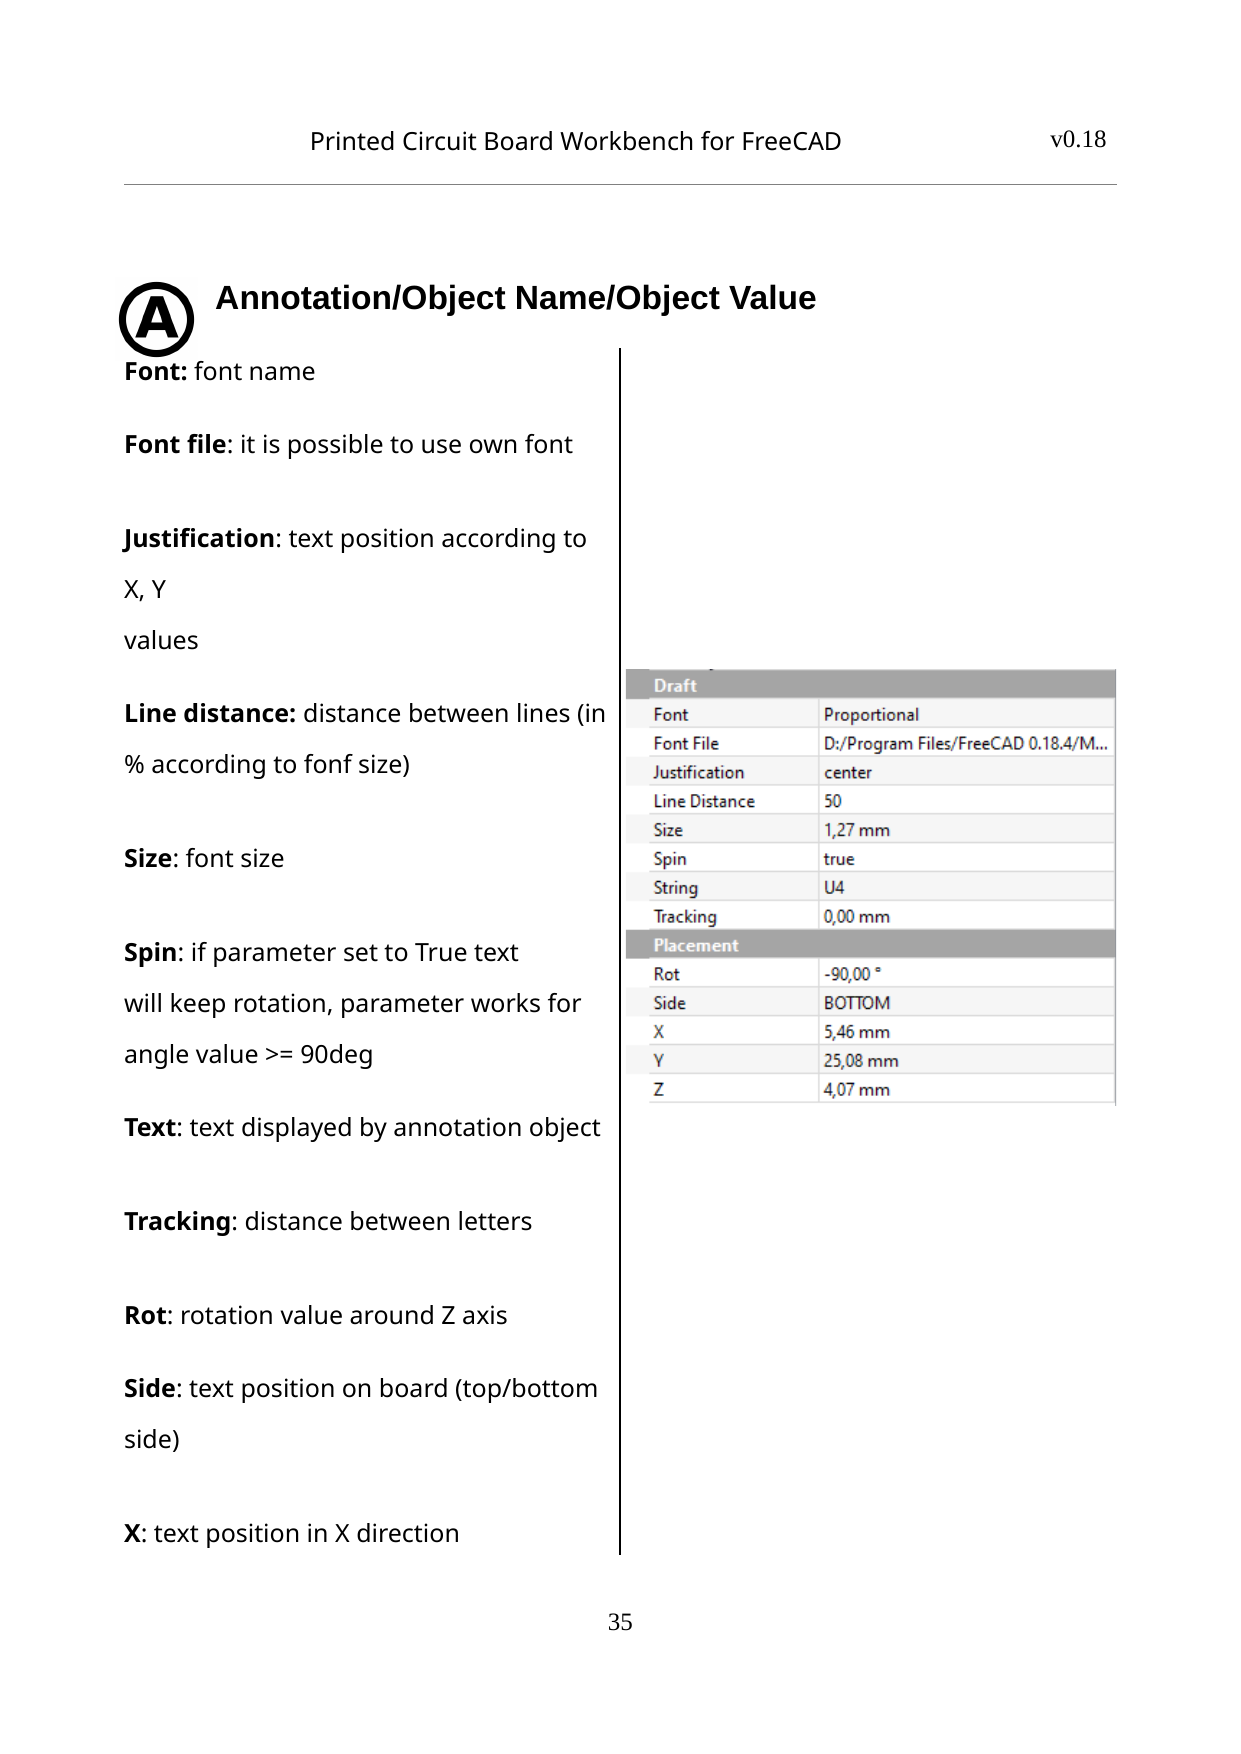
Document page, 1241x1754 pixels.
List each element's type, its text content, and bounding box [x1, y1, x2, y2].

subtitle Annotation/Object Name/Object Value [198, 278, 1122, 316]
picture [625, 669, 1117, 1106]
table_header Font: font name Font file: it is possible to use own font Justification: text position according to X, Y values Line distance: distance between lines (in % according to fonf size) Size: font size Spin: if parameter set to True text will keep rotation, parameter works for angle value >= 90deg Text: text displayed by annotation object Tracking: distance between letters Rot: rotation value around Z axis Side: text position on board (top/bottom side) X: text position in X direction [118, 348, 619, 1555]
picture [115, 277, 198, 361]
table_header [621, 348, 1122, 1555]
